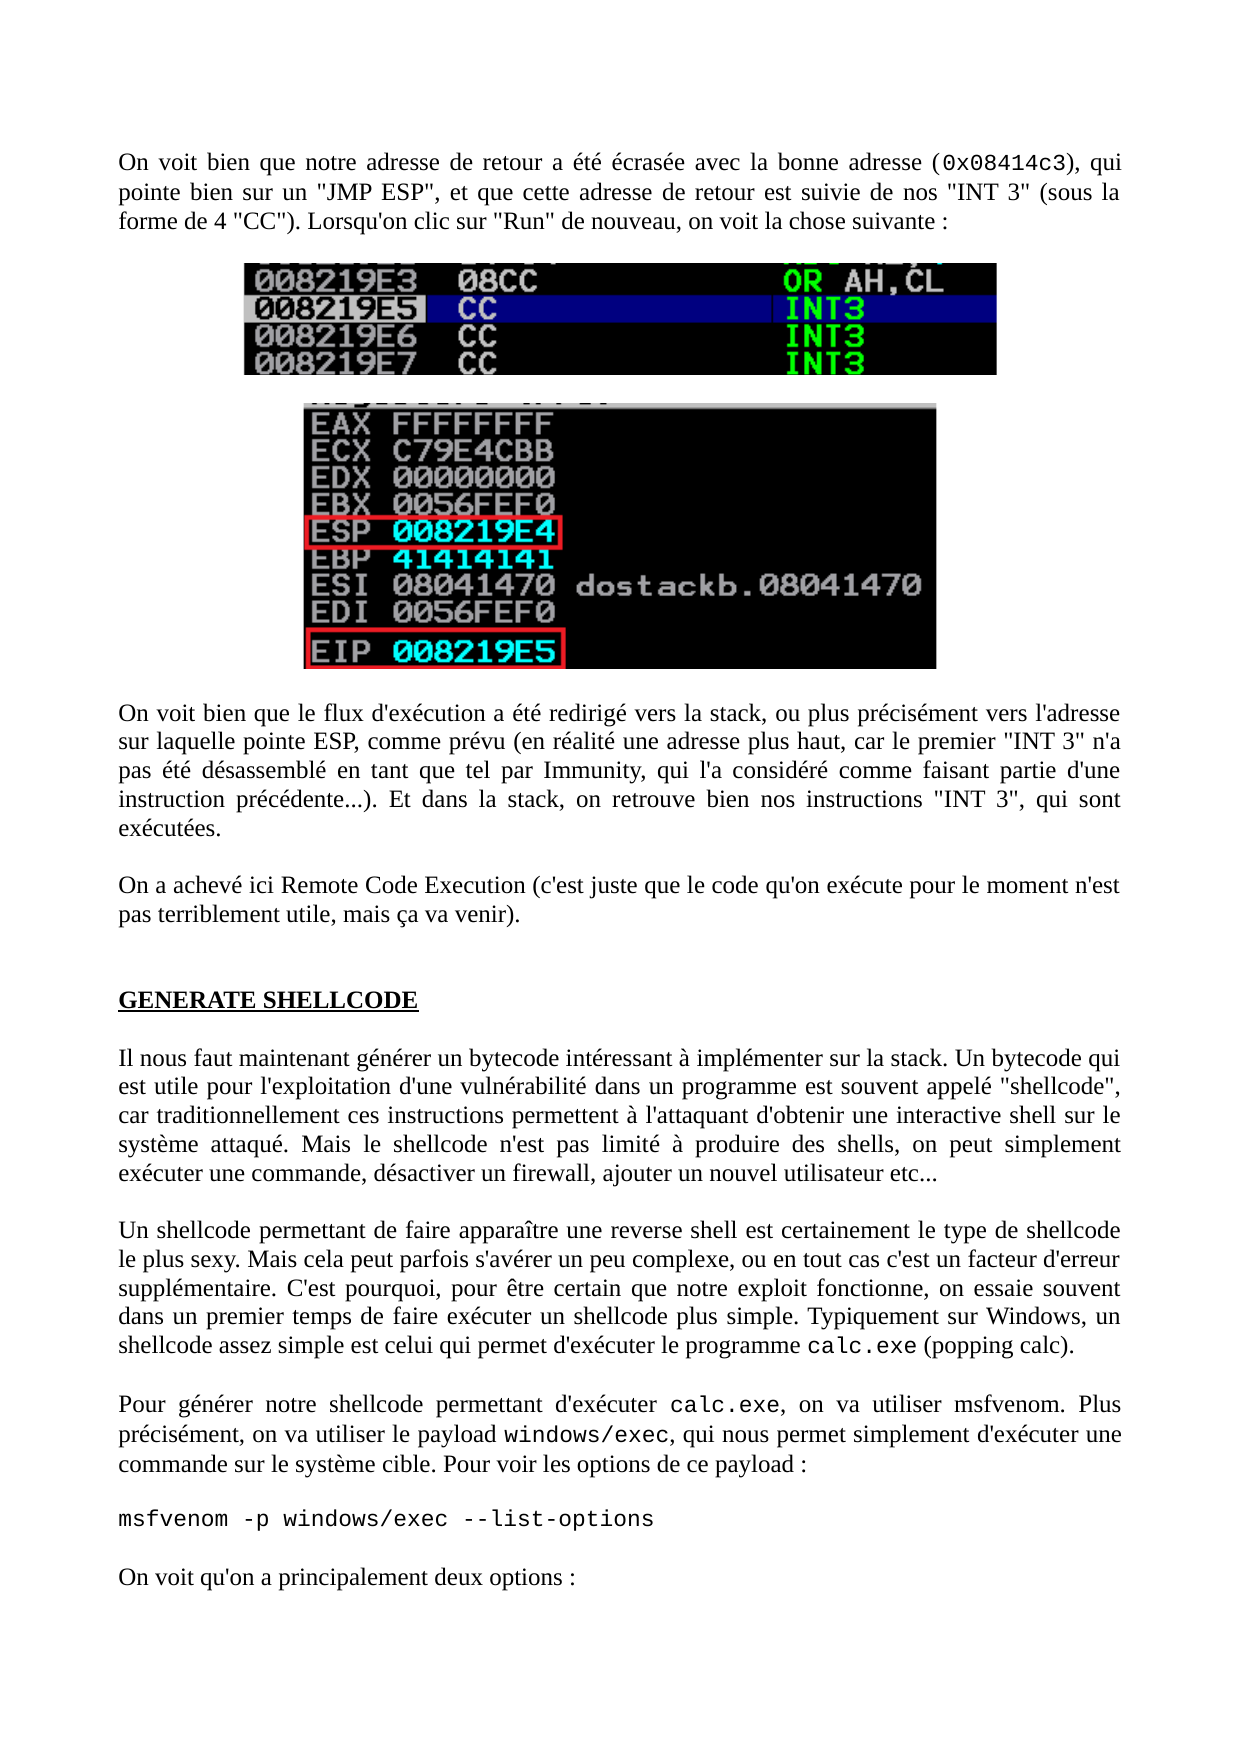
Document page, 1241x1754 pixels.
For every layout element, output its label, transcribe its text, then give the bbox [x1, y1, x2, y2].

text On voit bien que notre adresse de retour a été écrasée avec la bonne adresse (0x08414c3), qui pointe bien sur un "JMP ESP", et que cette adresse de retour est suivie de nos "INT 3" (sous la forme de 4 "CC"). Lorsqu'on clic sur "Run" de nouveau, on voit la chose suivante : [118, 147, 1122, 234]
text Il nous faut maintenant générer un bytecode intéressant à implémenter sur la stack. Un bytecode qui est utile pour l'exploitation d'une vulnérabilité dans un programme est souvent appelé "shellcode", car traditionnellement ces instructions permettent à l'attaquant d'obtenir une interactive shell sur le système attaqué. Mais le shellcode n'est pas limité à produire des shells, on peut simplement exécuter une commande, désactiver un firewall, ajouter un nouvel utilisateur etc... [118, 1043, 1122, 1186]
text On voit bien que le flux d'exécution a été redirigé vers la stack, ou plus précisément vers l'adresse sur laquelle pointe ESP, comme prévu (en réalité une adresse plus haut, car le premier "INT 3" n'a pas été désassemblé en tant que tel par Immunity, qui l'a considéré comme faisant partie d'une instruction précédente...). Et dans la stack, on retrouve bien nos instructions "INT 3", qui sont exécutées. [118, 698, 1122, 841]
text Un shellcode permettant de faire apparaître une reverse shell est certainement le type de shellcode le plus sexy. Mais cela peut parfois s'avérer un peu complexe, ou en tout cas c'est un facteur d'erreur supplémentaire. C'est pourquoi, pour être certain que notre exploit fonctionne, on essaie souvent dans un premier temps de faire exécuter un shellcode plus simple. Typiquement sur Windows, un shellcode assez simple est celui qui permet d'exécuter le programme calc.exe (popping calc). [118, 1215, 1122, 1360]
text On voit qu'on a principalement deux options : [118, 1562, 1122, 1590]
text Pour générer notre shellcode permettant d'exécuter calc.exe, on va utiliser msfvenom. Plus précisément, on va utiliser le payload windows/exec, qui nous permet simplement d'exécuter une commande sur le système cible. Pour voir les options de ce payload : [118, 1389, 1122, 1478]
text GENERATE SHELLCODE [118, 985, 1122, 1014]
text On a achevé ici Remote Code Execution (c'est juste que le code qu'on exécute pour le moment n'est pas terriblement utile, mais ça va venir). [118, 870, 1122, 928]
text msfvenom -p windows/exec --list-options [118, 1507, 1122, 1533]
